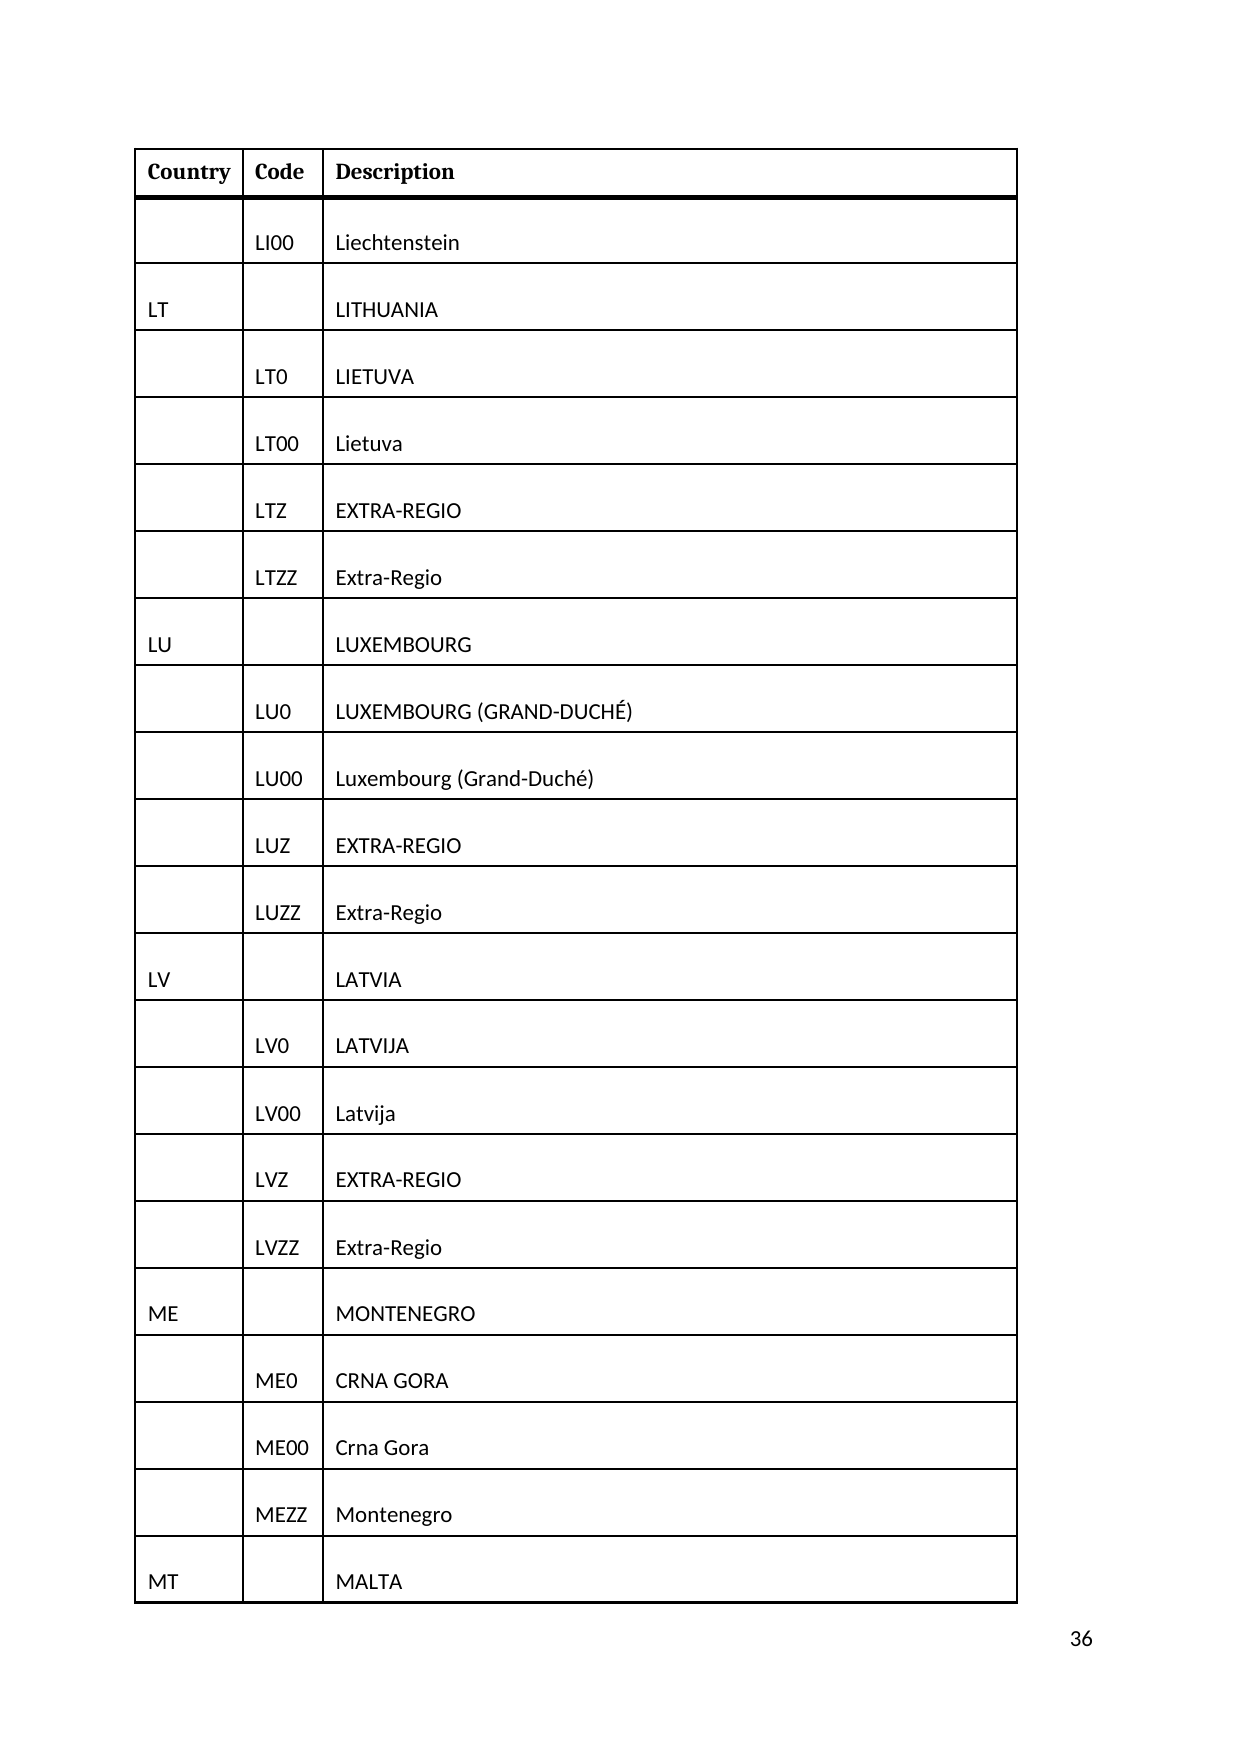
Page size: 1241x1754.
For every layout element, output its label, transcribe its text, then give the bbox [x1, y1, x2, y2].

table_cell Latvija [324, 1068, 1016, 1133]
table_cell MT [136, 1537, 242, 1601]
table_cell ME [136, 1269, 242, 1333]
table_cell Montenegro [324, 1470, 1016, 1534]
table_cell EXTRA-REGIO [324, 465, 1016, 530]
table_cell LT [136, 264, 242, 329]
table_cell [136, 532, 242, 597]
table_cell [244, 934, 322, 999]
table_cell ME0 [244, 1336, 322, 1401]
table_cell LTZZ [244, 532, 322, 597]
table_cell [244, 1269, 322, 1333]
table_cell LUZ [244, 800, 322, 865]
table_cell [136, 1068, 242, 1133]
table_cell LT00 [244, 398, 322, 463]
table_cell [136, 1001, 242, 1066]
table_cell [136, 398, 242, 463]
table_cell Extra-Regio [324, 532, 1016, 597]
table_cell Extra-Regio [324, 867, 1016, 932]
table_cell [136, 331, 242, 396]
table_cell LUZZ [244, 867, 322, 932]
table_cell [244, 1537, 322, 1601]
table_cell LVZZ [244, 1202, 322, 1267]
table_cell Extra-Regio [324, 1202, 1016, 1267]
table_cell LUXEMBOURG (GRAND-DUCHÉ) [324, 666, 1016, 731]
table_cell LV0 [244, 1001, 322, 1066]
table_cell [136, 666, 242, 731]
table_cell [136, 465, 242, 530]
table_cell MEZZ [244, 1470, 322, 1534]
table_cell LATVIA [324, 934, 1016, 999]
table_cell LITHUANIA [324, 264, 1016, 329]
table_cell [136, 1202, 242, 1267]
table_cell MONTENEGRO [324, 1269, 1016, 1333]
table_cell LV00 [244, 1068, 322, 1133]
table_cell LUXEMBOURG [324, 599, 1016, 664]
table_cell LU [136, 599, 242, 664]
table_cell LI00 [244, 200, 322, 262]
table_header Country [136, 150, 242, 195]
table_cell [136, 867, 242, 932]
table_cell LU00 [244, 733, 322, 798]
table_cell LU0 [244, 666, 322, 731]
table_cell Lietuva [324, 398, 1016, 463]
table_cell MALTA [324, 1537, 1016, 1601]
table_cell [136, 1135, 242, 1199]
table_cell [136, 733, 242, 798]
table_cell LVZ [244, 1135, 322, 1199]
table_cell CRNA GORA [324, 1336, 1016, 1401]
table_cell [244, 264, 322, 329]
table_header Code [244, 150, 322, 195]
table_cell [136, 800, 242, 865]
table_cell [136, 200, 242, 262]
table_cell [136, 1470, 242, 1534]
table_cell LATVIJA [324, 1001, 1016, 1066]
table_cell EXTRA-REGIO [324, 800, 1016, 865]
table_cell LT0 [244, 331, 322, 396]
table_header Description [324, 150, 1016, 195]
table_cell [136, 1403, 242, 1467]
table_cell [244, 599, 322, 664]
table_cell Liechtenstein [324, 200, 1016, 262]
table_cell EXTRA-REGIO [324, 1135, 1016, 1199]
table_cell LV [136, 934, 242, 999]
table_cell LTZ [244, 465, 322, 530]
table_cell [136, 1336, 242, 1401]
table_cell Luxembourg (Grand-Duché) [324, 733, 1016, 798]
table_cell ME00 [244, 1403, 322, 1467]
table_cell Crna Gora [324, 1403, 1016, 1467]
table_cell LIETUVA [324, 331, 1016, 396]
